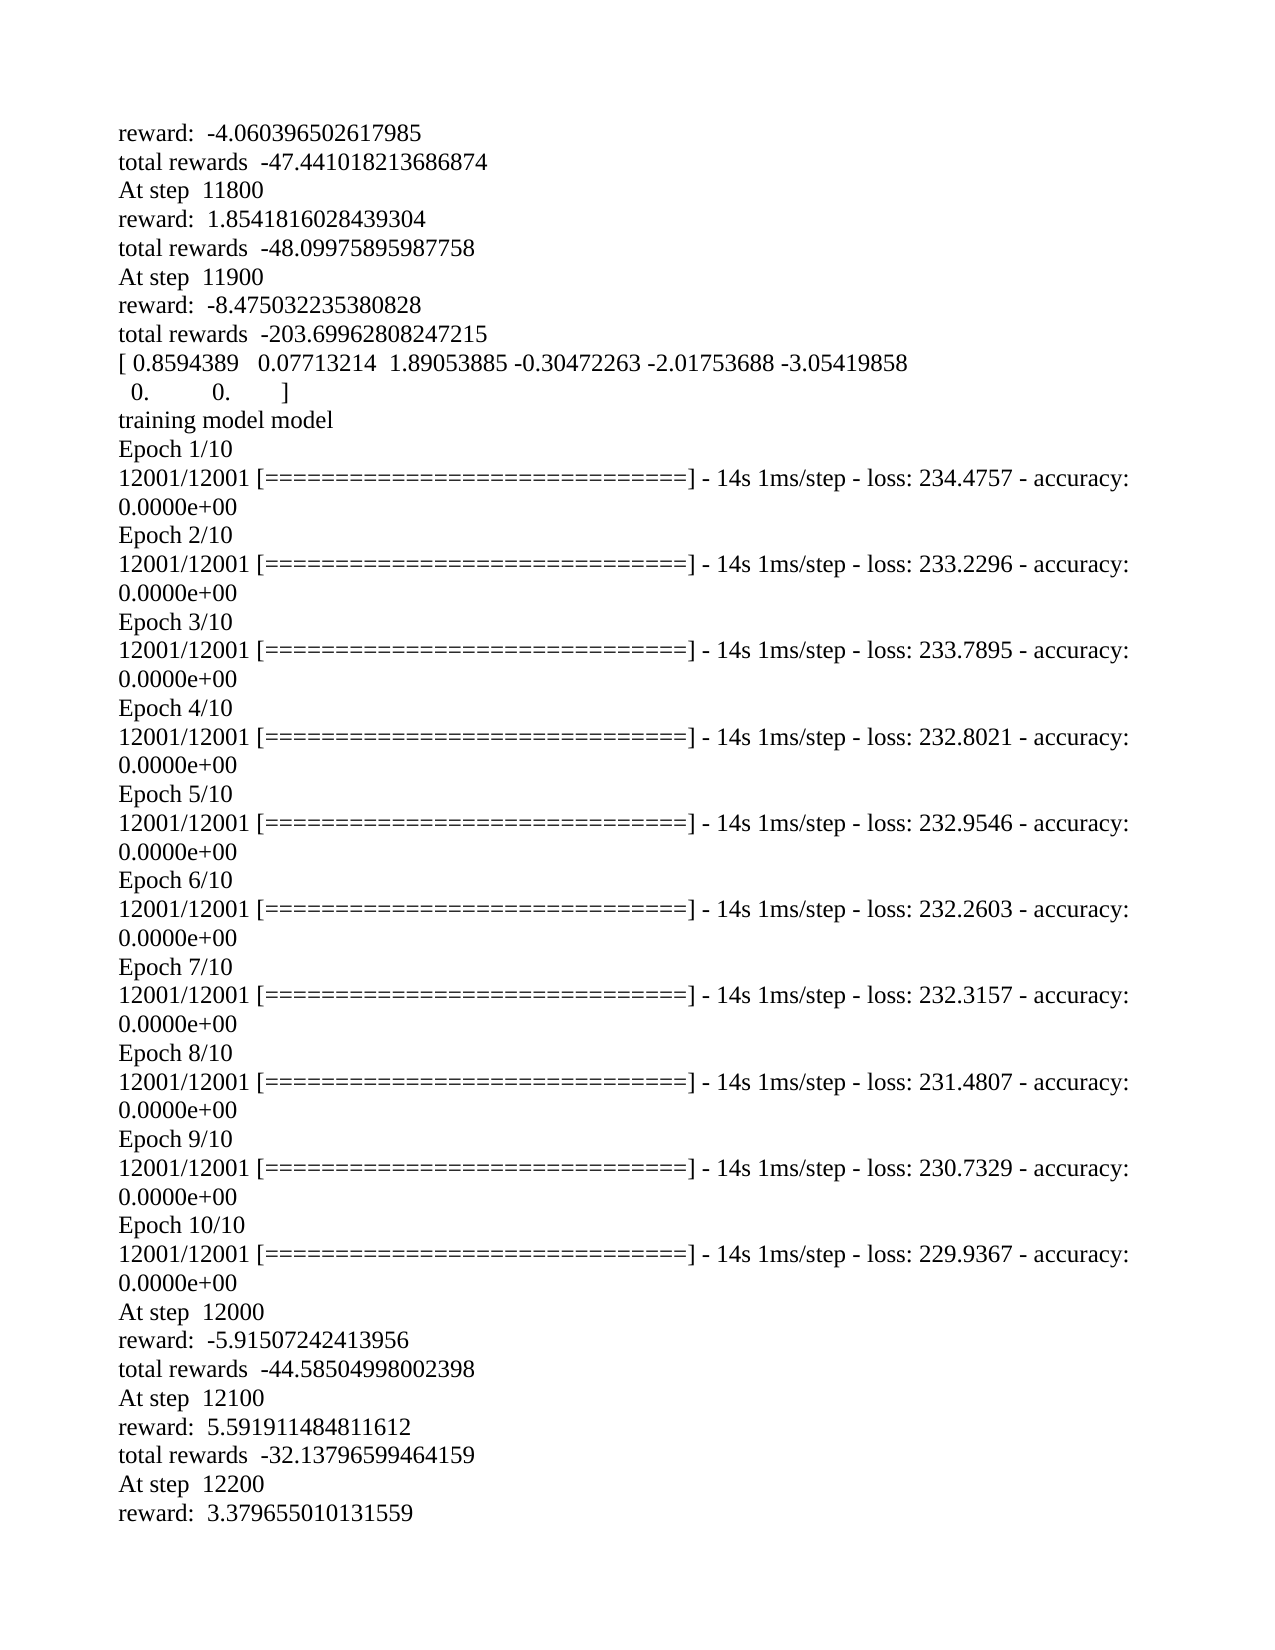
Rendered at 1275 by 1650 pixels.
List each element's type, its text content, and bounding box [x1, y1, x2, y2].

text Epoch 9/10 [118, 1124, 1157, 1153]
text total rewards -47.441018213686874 [118, 147, 1157, 176]
text 12001/12001 [==============================] - 14s 1ms/step - loss: 229.9367 - accuracy: 0.0000e+00 [118, 1239, 1157, 1297]
text 12001/12001 [==============================] - 14s 1ms/step - loss: 234.4757 - accuracy: 0.0000e+00 [118, 463, 1157, 521]
text Epoch 1/10 [118, 434, 1157, 463]
text reward: -4.060396502617985 [118, 118, 1157, 147]
text At step 12200 [118, 1469, 1157, 1498]
text At step 11800 [118, 176, 1157, 204]
text reward: -8.475032235380828 [118, 291, 1157, 319]
text training model model [118, 406, 1157, 434]
text 12001/12001 [==============================] - 14s 1ms/step - loss: 231.4807 - accuracy: 0.0000e+00 [118, 1067, 1157, 1124]
text Epoch 2/10 [118, 521, 1157, 549]
text 12001/12001 [==============================] - 14s 1ms/step - loss: 232.3157 - accuracy: 0.0000e+00 [118, 981, 1157, 1038]
text Epoch 10/10 [118, 1211, 1157, 1239]
text 12001/12001 [==============================] - 14s 1ms/step - loss: 232.9546 - accuracy: 0.0000e+00 [118, 808, 1157, 866]
text Epoch 7/10 [118, 952, 1157, 981]
text reward: 3.379655010131559 [118, 1498, 1157, 1527]
text total rewards -32.13796599464159 [118, 1441, 1157, 1469]
text 12001/12001 [==============================] - 14s 1ms/step - loss: 230.7329 - accuracy: 0.0000e+00 [118, 1153, 1157, 1211]
text total rewards -48.09975895987758 [118, 233, 1157, 262]
text 12001/12001 [==============================] - 14s 1ms/step - loss: 232.2603 - accuracy: 0.0000e+00 [118, 894, 1157, 952]
text At step 12100 [118, 1383, 1157, 1412]
text Epoch 5/10 [118, 779, 1157, 808]
text 12001/12001 [==============================] - 14s 1ms/step - loss: 233.2296 - accuracy: 0.0000e+00 [118, 549, 1157, 607]
text total rewards -203.69962808247215 [118, 319, 1157, 348]
text 12001/12001 [==============================] - 14s 1ms/step - loss: 233.7895 - accuracy: 0.0000e+00 [118, 636, 1157, 693]
text [ 0.8594389 0.07713214 1.89053885 -0.30472263 -2.01753688 -3.05419858 [118, 348, 1157, 377]
text 0. 0. ] [118, 377, 1157, 406]
text At step 11900 [118, 262, 1157, 291]
text Epoch 8/10 [118, 1038, 1157, 1067]
text total rewards -44.58504998002398 [118, 1354, 1157, 1383]
text At step 12000 [118, 1297, 1157, 1326]
text Epoch 4/10 [118, 693, 1157, 722]
text Epoch 3/10 [118, 607, 1157, 636]
text reward: -5.91507242413956 [118, 1326, 1157, 1354]
text reward: 1.8541816028439304 [118, 204, 1157, 233]
text Epoch 6/10 [118, 866, 1157, 894]
text reward: 5.591911484811612 [118, 1412, 1157, 1441]
text 12001/12001 [==============================] - 14s 1ms/step - loss: 232.8021 - accuracy: 0.0000e+00 [118, 722, 1157, 779]
